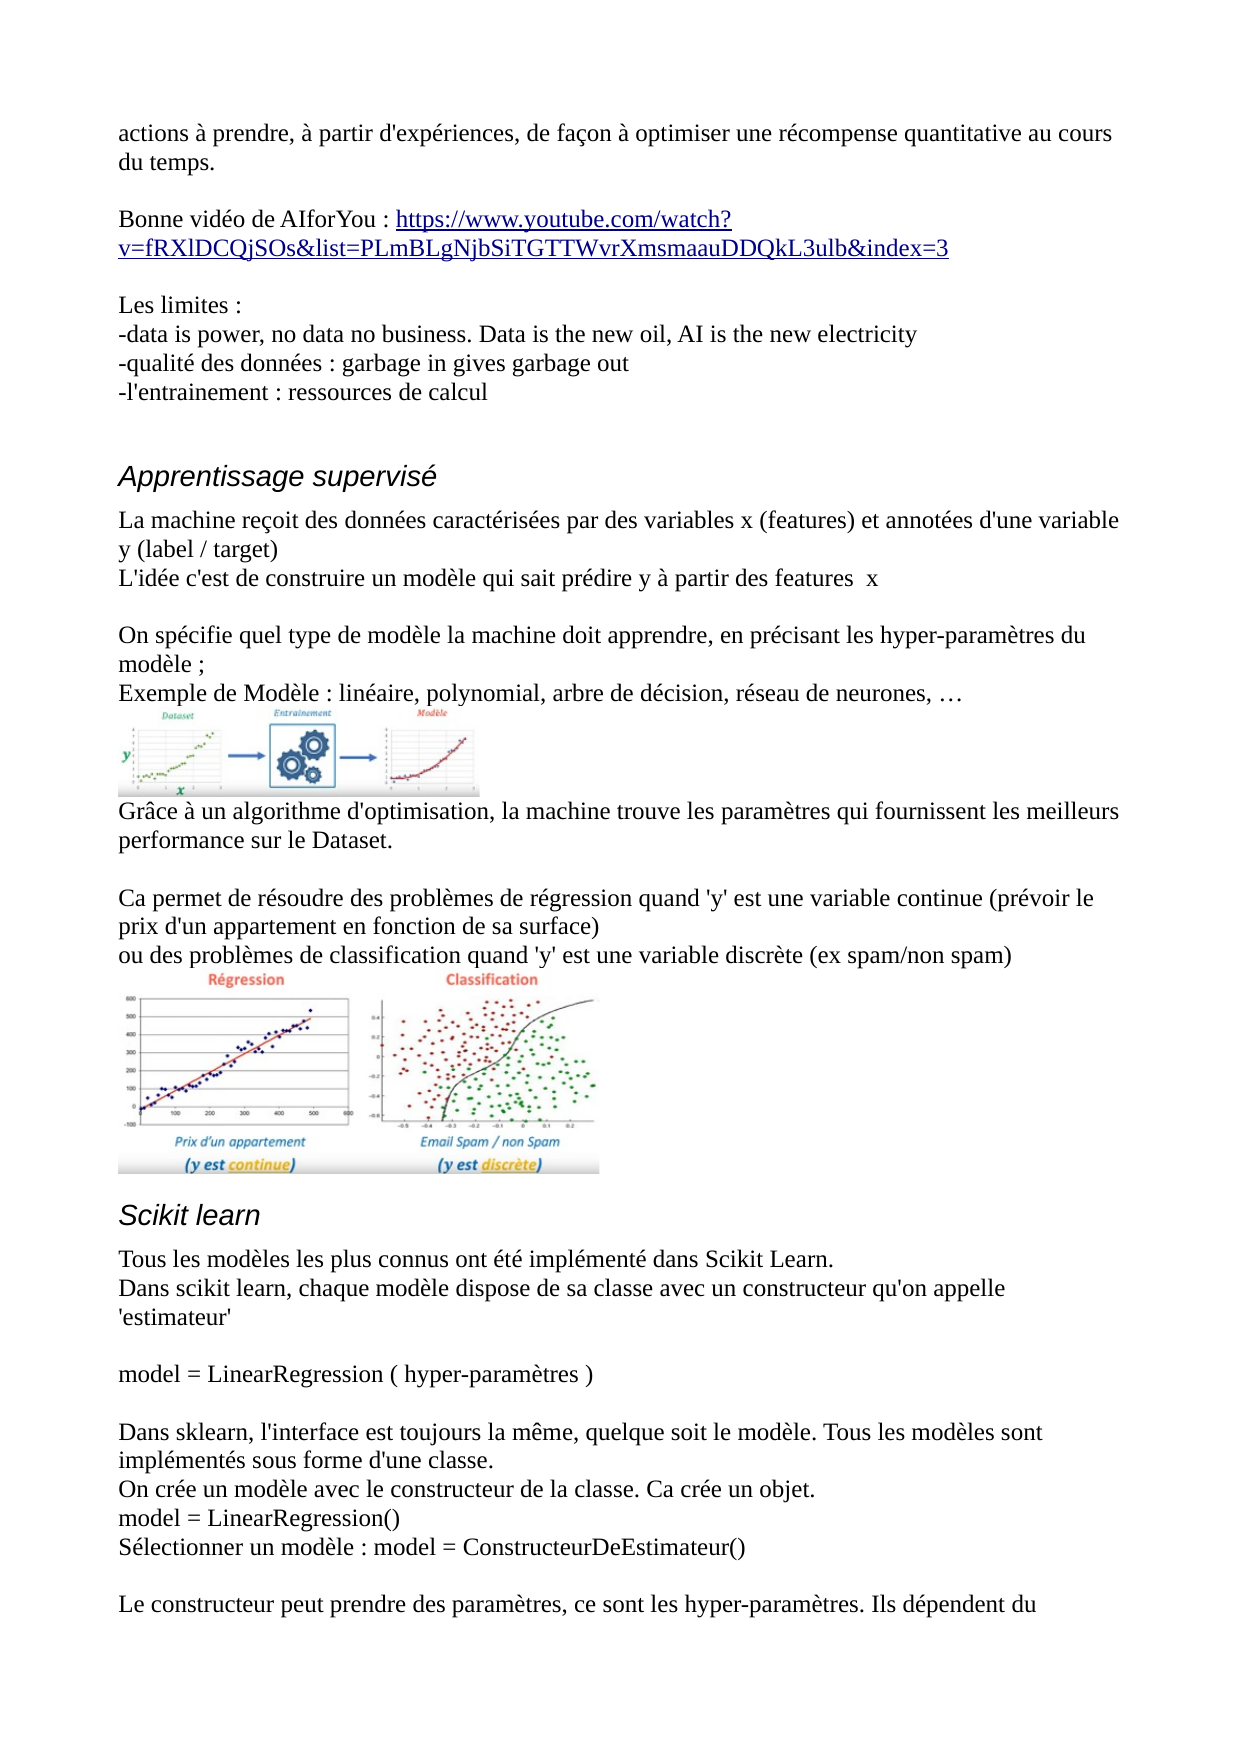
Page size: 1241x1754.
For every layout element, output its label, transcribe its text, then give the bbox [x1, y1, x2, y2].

text Grâce à un algorithme d'optimisation, la machine trouve les paramètres qui fournissent les meilleurs performance sur le Dataset. [118, 796, 1122, 854]
text model = LinearRegression() [118, 1503, 1122, 1532]
text Dans scikit learn, chaque modèle dispose de sa classe avec un constructeur qu'on appelle 'estimateur' [118, 1273, 1122, 1330]
text -data is power, no data no business. Data is the new oil, AI is the new electricity [118, 319, 1122, 348]
picture [118, 968, 600, 1174]
text Le constructeur peut prendre des paramètres, ce sont les hyper-paramètres. Ils dépendent du [118, 1589, 1122, 1618]
text Dans sklearn, l'interface est toujours la même, quelque soit le modèle. Tous les modèles sont implémentés sous forme d'une classe. [118, 1417, 1122, 1474]
text Ca permet de résoudre des problèmes de régression quand 'y' est une variable continue (prévoir le prix d'un appartement en fonction de sa surface) [118, 883, 1122, 940]
text On crée un modèle avec le constructeur de la classe. Ca crée un objet. [118, 1474, 1122, 1503]
text -qualité des données : garbage in gives garbage out [118, 348, 1122, 377]
text actions à prendre, à partir d'expériences, de façon à optimiser une récompense quantitative au cours du temps. [118, 118, 1122, 176]
text -l'entrainement : ressources de calcul [118, 377, 1122, 406]
text Tous les modèles les plus connus ont été implémenté dans Scikit Learn. [118, 1244, 1122, 1273]
text On spécifie quel type de modèle la machine doit apprendre, en précisant les hyper-paramètres du modèle ; [118, 620, 1122, 678]
text ou des problèmes de classification quand 'y' est une variable discrète (ex spam/non spam) [118, 940, 1122, 969]
text Exemple de Modèle : linéaire, polynomial, arbre de décision, réseau de neurones, … [118, 678, 1122, 707]
text model = LinearRegression ( hyper-paramètres ) [118, 1359, 1122, 1388]
text Sélectionner un modèle : model = ConstructeurDeEstimateur() [118, 1532, 1122, 1560]
text L'idée c'est de construire un modèle qui sait prédire y à partir des features x [118, 563, 1122, 592]
subtitle Scikit learn [118, 1198, 1122, 1232]
subtitle Apprentissage supervisé [118, 459, 1122, 493]
picture [118, 706, 480, 797]
text Bonne vidéo de AIforYou : https://www.youtube.com/watch?v=fRXlDCQjSOs&list=PLmBLgNjbSiTGTTWvrXmsmaauDDQkL3ulb&index=3 [118, 204, 1122, 262]
text La machine reçoit des données caractérisées par des variables x (features) et annotées d'une variable y (label / target) [118, 505, 1122, 563]
text Les limites : [118, 291, 1122, 319]
